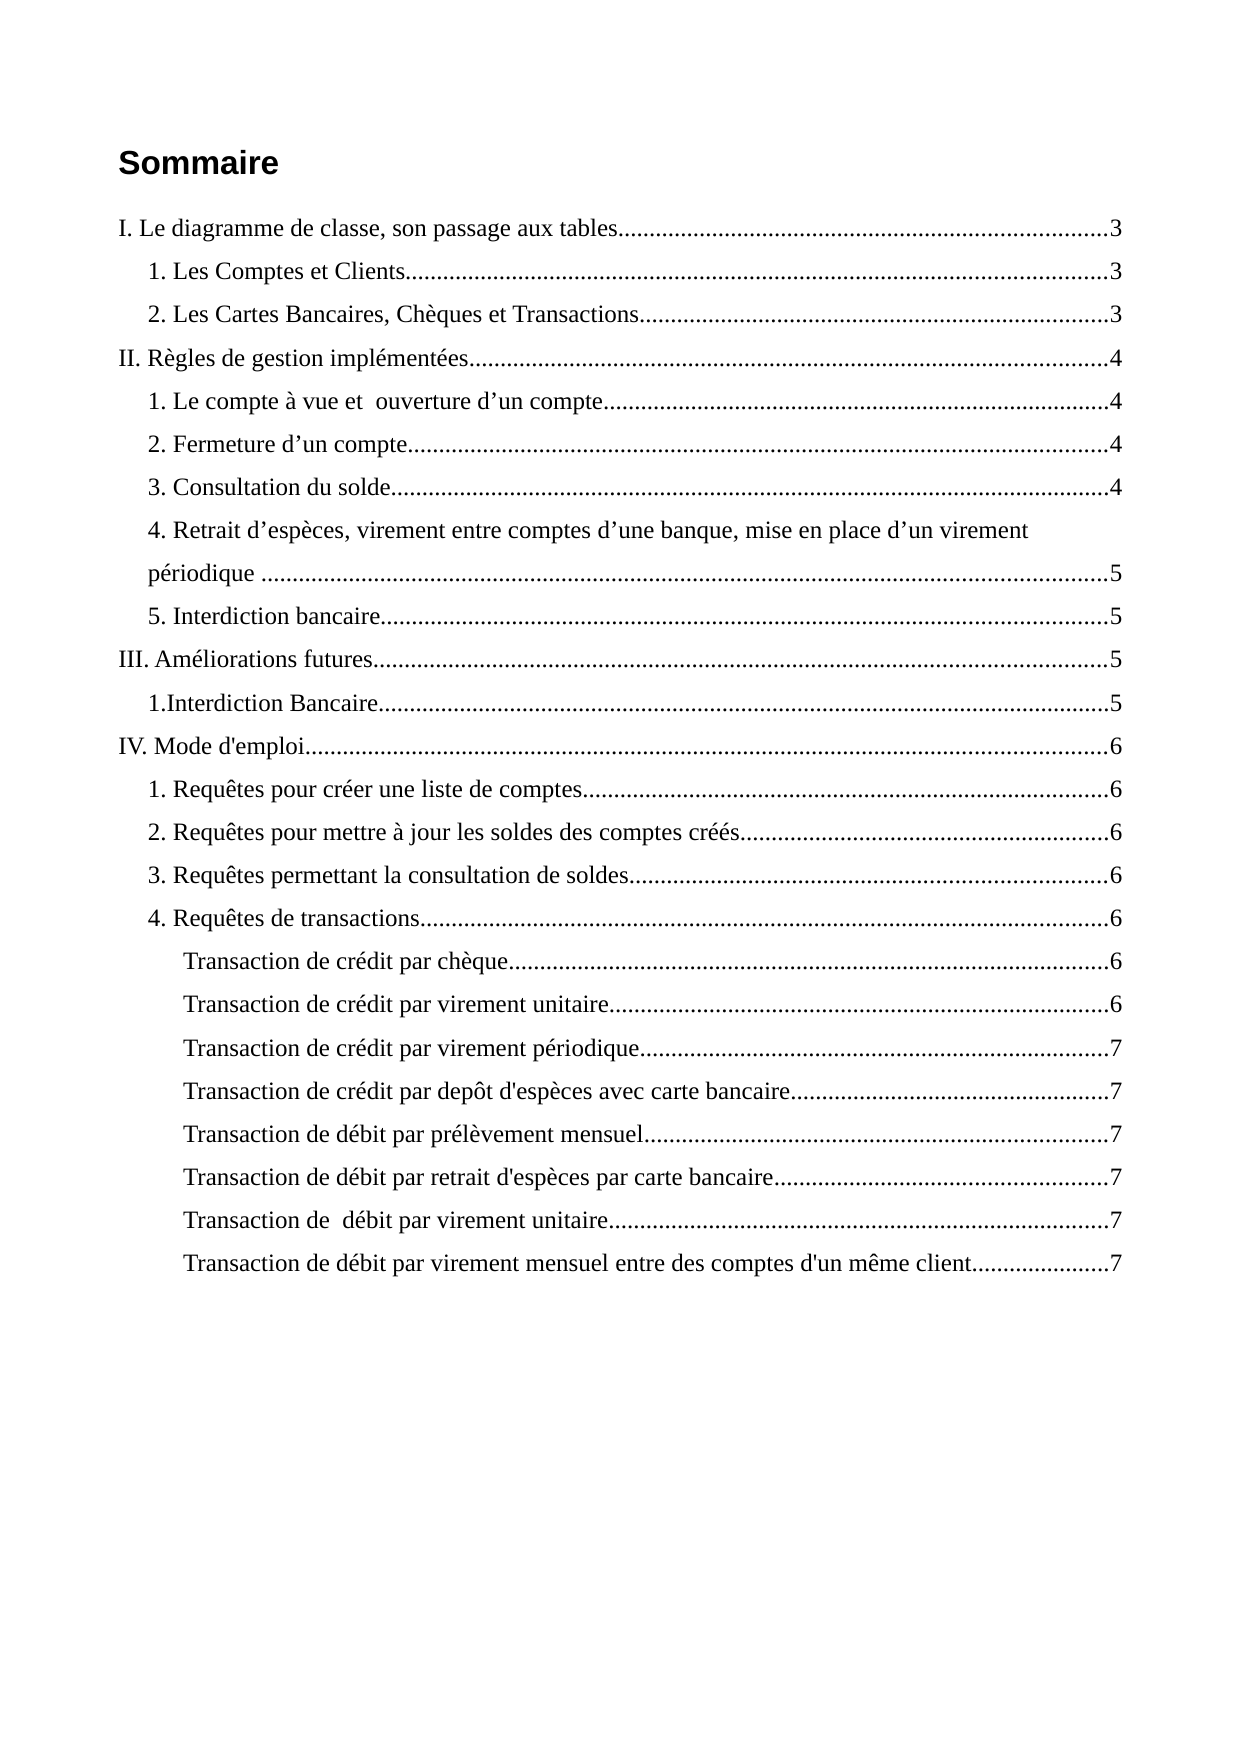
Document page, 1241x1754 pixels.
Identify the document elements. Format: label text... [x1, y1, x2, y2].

text Transaction de débit par virement unitaire 7 [177, 1205, 1122, 1234]
text 2. Requêtes pour mettre à jour les soldes des comptes créés 6 [148, 817, 1122, 846]
text IV. Mode d'emploi 6 [118, 731, 1122, 759]
text Transaction de crédit par depôt d'espèces avec carte bancaire 7 [177, 1076, 1122, 1104]
text I. Le diagramme de classe, son passage aux tables 3 [118, 213, 1122, 242]
text 2. Les Cartes Bancaires, Chèques et Transactions 3 [148, 299, 1122, 328]
text Transaction de crédit par virement périodique 7 [177, 1033, 1122, 1061]
text 1. Le compte à vue et ouverture d’un compte 4 [148, 386, 1122, 414]
text II. Règles de gestion implémentées 4 [118, 343, 1122, 371]
subtitle Sommaire [118, 143, 1122, 182]
text 1. Requêtes pour créer une liste de comptes 6 [148, 774, 1122, 803]
text 4. Retrait d’espèces, virement entre comptes d’une banque, mise en place d’un virement périodique 5 [148, 515, 1122, 587]
text Transaction de crédit par chèque 6 [177, 946, 1122, 975]
text Transaction de crédit par virement unitaire 6 [177, 989, 1122, 1018]
text 2. Fermeture d’un compte 4 [148, 429, 1122, 458]
text 5. Interdiction bancaire 5 [148, 601, 1122, 630]
text Transaction de débit par prélèvement mensuel 7 [177, 1119, 1122, 1148]
text 4. Requêtes de transactions 6 [148, 903, 1122, 932]
text Transaction de débit par virement mensuel entre des comptes d'un même client 7 [177, 1248, 1122, 1277]
text III. Améliorations futures 5 [118, 644, 1122, 673]
text 1.Interdiction Bancaire 5 [148, 688, 1122, 716]
text 3. Consultation du solde 4 [148, 472, 1122, 501]
text 1. Les Comptes et Clients 3 [148, 256, 1122, 285]
text Transaction de débit par retrait d'espèces par carte bancaire 7 [177, 1162, 1122, 1191]
text 3. Requêtes permettant la consultation de soldes 6 [148, 860, 1122, 889]
